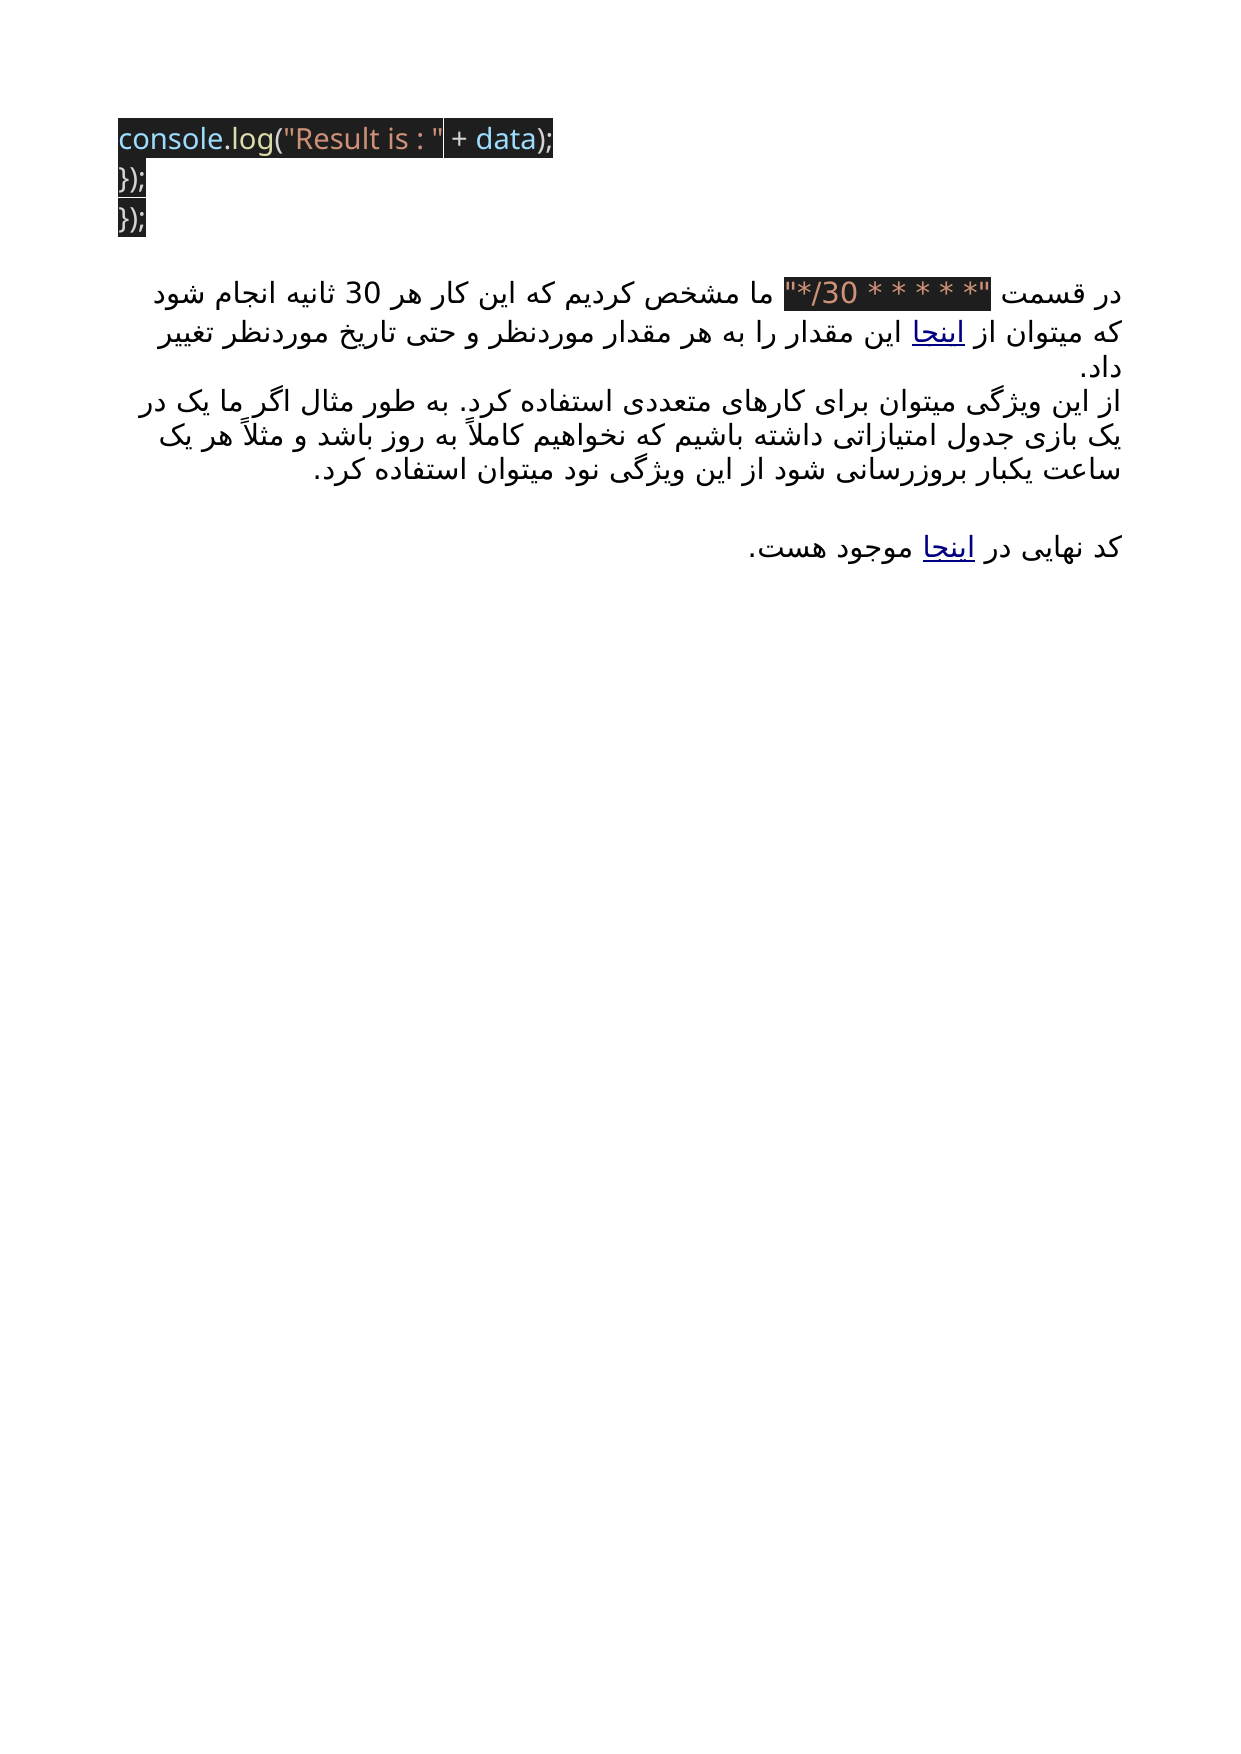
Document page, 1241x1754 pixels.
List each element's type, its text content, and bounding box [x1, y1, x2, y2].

text از این ویژگی میتوان برای کارهای متعددی استفاده کرد. به طور مثال اگر ما یک در یک بازی جدول امتیازاتی داشته باشیم که نخواهیم کاملاً به روز باشد و مثلاً هر یک ساعت یکبار بروزرسانی شود از این ویژگی نود میتوان استفاده کرد. [118, 384, 1122, 486]
text }); [118, 158, 1122, 197]
text }); [118, 197, 1122, 237]
text در قسمت "* * * * * 30/*" ما مشخص کردیم که این کار هر 30 ثانیه انجام شود که میتوان از اینجا این مقدار را به هر مقدار موردنظر و حتی تاریخ موردنظر تغییر داد. [118, 277, 1122, 384]
text console.log("Result is : " + data); [118, 118, 1122, 158]
text کد نهایی در اینجا موجود هست. [118, 526, 1122, 566]
